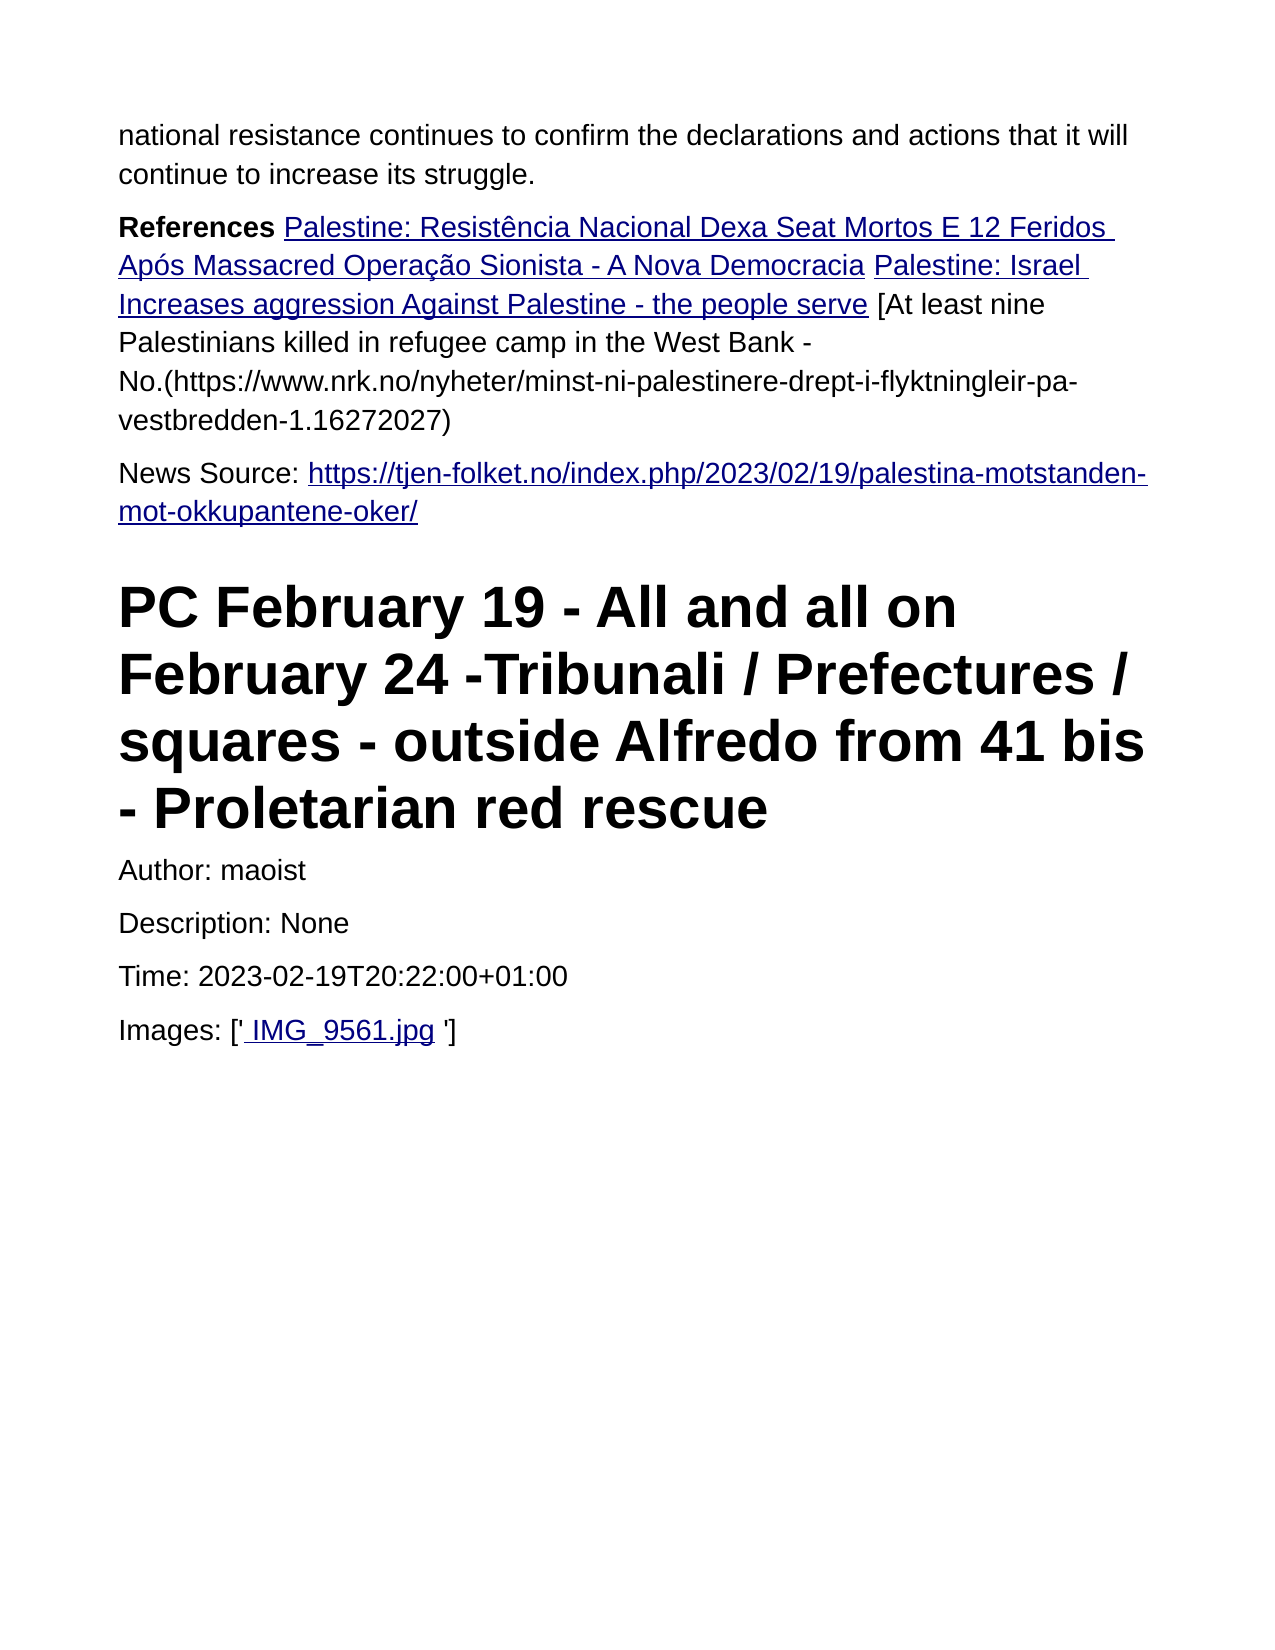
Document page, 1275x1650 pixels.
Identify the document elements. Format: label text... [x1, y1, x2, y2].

text News Source: https://tjen-folket.no/index.php/2023/02/19/palestina-motstanden-mot-okkupantene-oker/ [118, 456, 1157, 528]
text Description: None [118, 906, 1157, 940]
text Time: 2023-02-19T20:22:00+01:00 [118, 959, 1157, 993]
text Images: [' IMG_9561.jpg '] [118, 1012, 1157, 1046]
text Author: maoist [118, 853, 1157, 887]
text national resistance continues to confirm the declarations and actions that it will continue to increase its struggle. [118, 118, 1157, 190]
subtitle PC February 19 - All and all on February 24 -Tribunali / Prefectures / squares - outside Alfredo from 41 bis - Proletarian red rescue [118, 572, 1157, 841]
text References Palestine: Resistência Nacional Dexa Seat Mortos E 12 Feridos Após Massacred Operação Sionista - A Nova Democracia Palestine: Israel Increases aggression Against Palestine - the people serve [At least nine Palestinians killed in refugee camp in the West Bank - No.(https://www.nrk.no/nyheter/minst-ni-palestinere-drept-i-flyktningleir-pa-vestbredden-1.16272027) [118, 210, 1157, 436]
